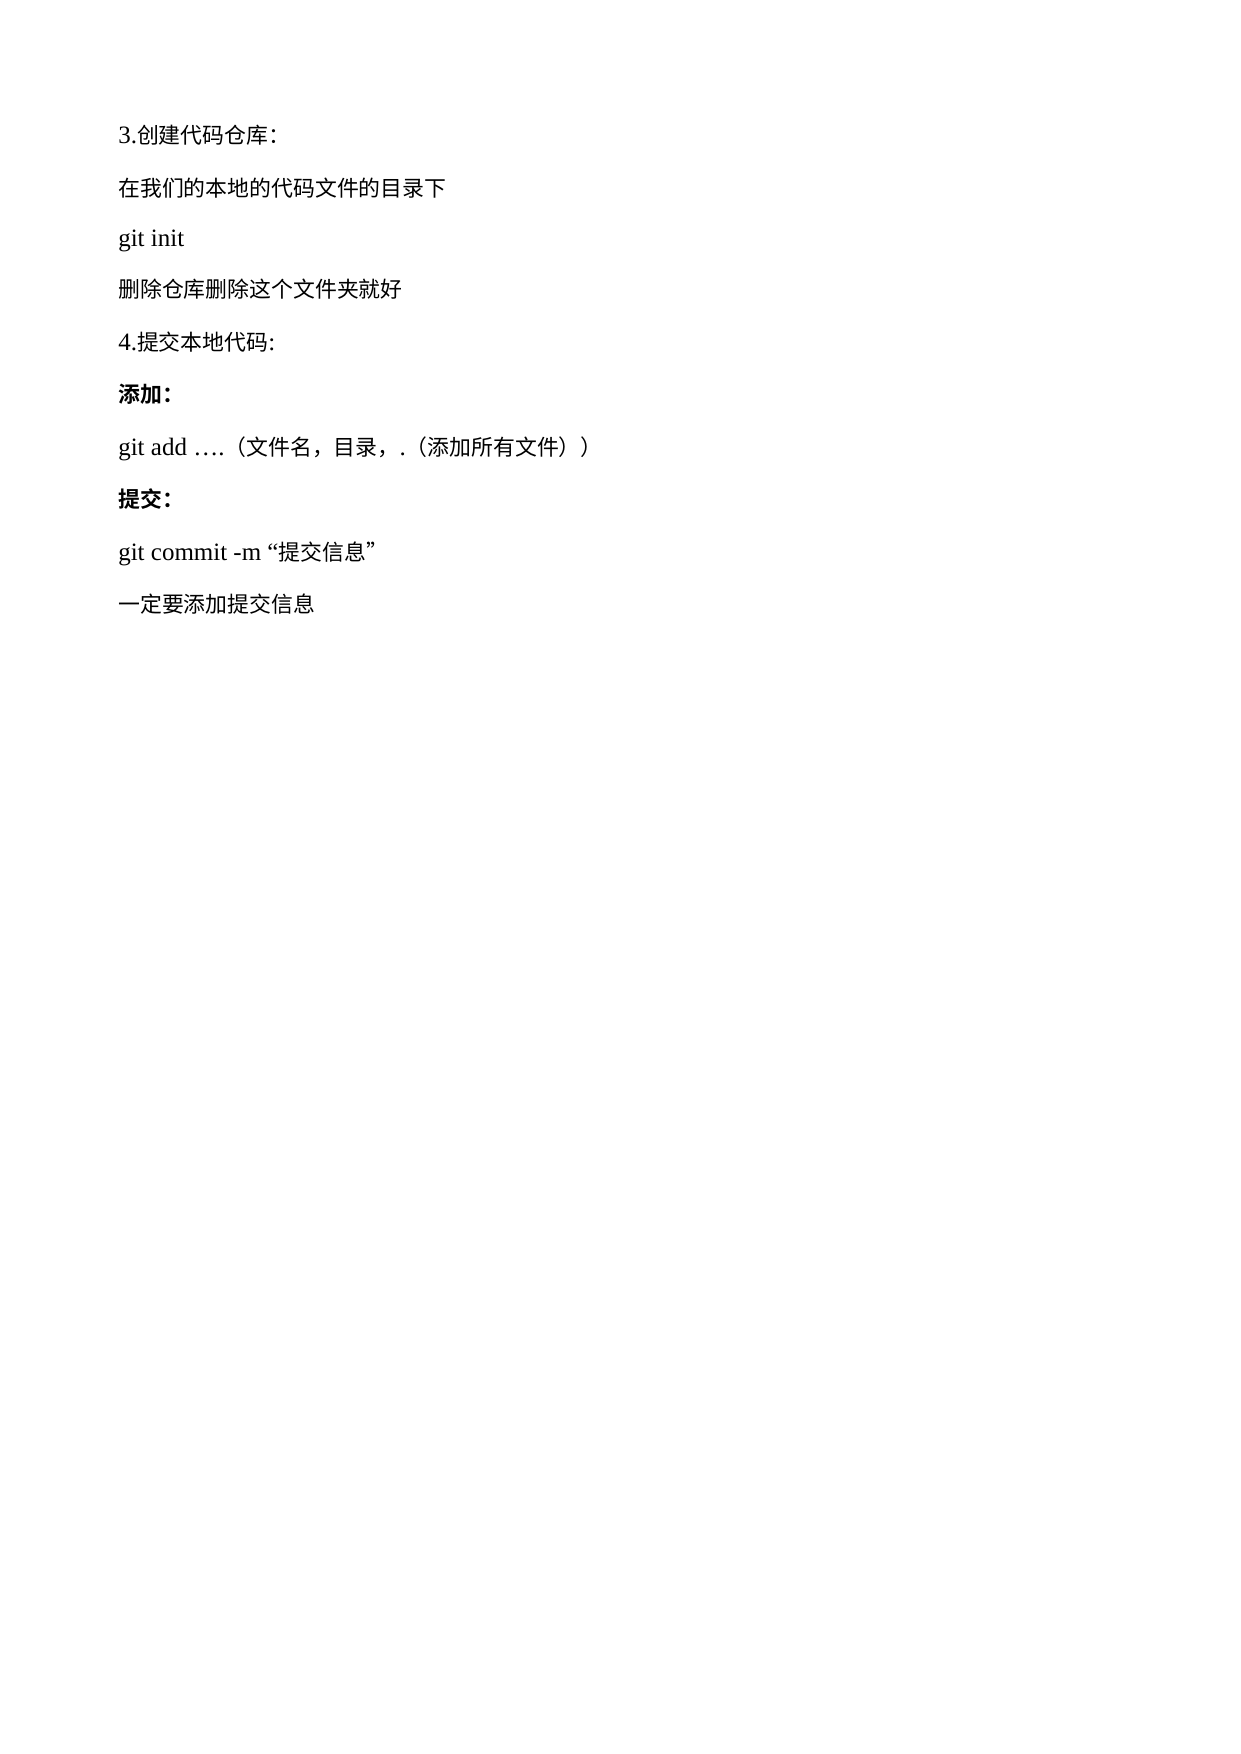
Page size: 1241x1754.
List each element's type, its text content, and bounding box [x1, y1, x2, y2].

text git commit -m “提交信息” [118, 535, 1122, 566]
text git add ….（文件名，目录，.（添加所有文件）） [118, 430, 1122, 461]
text git init [118, 223, 1122, 252]
text 在我们的本地的代码文件的目录下 [118, 171, 1122, 202]
text 添加： [118, 377, 1122, 409]
text 删除仓库删除这个文件夹就好 [118, 272, 1122, 304]
text 一定要添加提交信息 [118, 587, 1122, 619]
text 提交： [118, 482, 1122, 514]
text 4.提交本地代码: [118, 325, 1122, 356]
text 3.创建代码仓库： [118, 118, 1122, 150]
